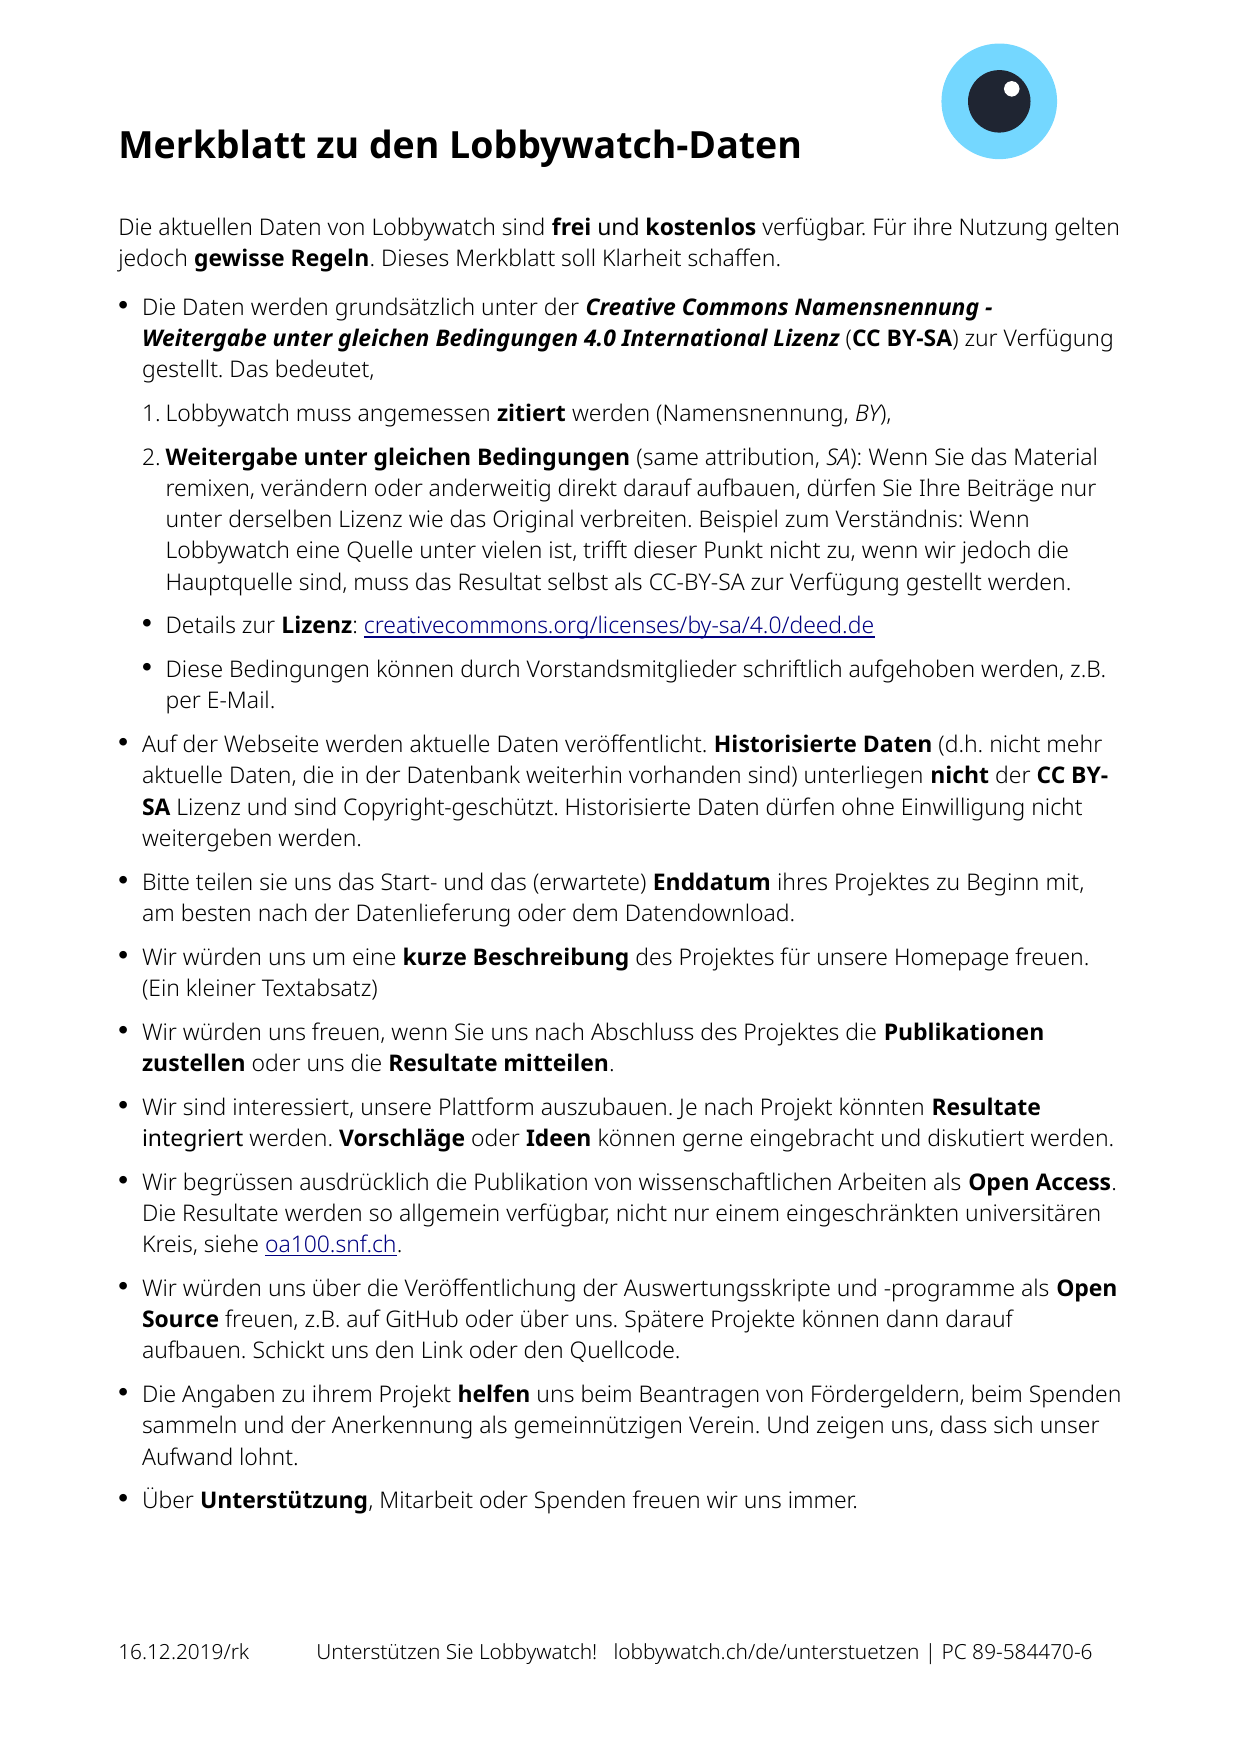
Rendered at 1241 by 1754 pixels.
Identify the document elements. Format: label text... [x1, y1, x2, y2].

list Wir würden uns freuen, wenn Sie uns nach Abschluss des Projektes die Publikationen zustellen oder uns die Resultate mitteilen. [118, 1016, 1122, 1078]
list Details zur Lizenz: creativecommons.org/licenses/by-sa/4.0/deed.de [142, 609, 1122, 641]
list Auf der Webseite werden aktuelle Daten veröffentlicht. Historisierte Daten (d.h. nicht mehr aktuelle Daten, die in der Datenbank weiterhin vorhanden sind) unterliegen nicht der CC BY-SA Lizenz und sind Copyright-geschützt. Historisierte Daten dürfen ohne Einwilligung nicht weitergeben werden. [118, 728, 1122, 853]
list Weitergabe unter gleichen Bedingungen (same attribution, SA): Wenn Sie das Material remixen, verändern oder anderweitig direkt darauf aufbauen, dürfen Sie Ihre Beiträge nur unter derselben Lizenz wie das Original verbreiten. Beispiel zum Verständnis: Wenn Lobbywatch eine Quelle unter vielen ist, trifft dieser Punkt nicht zu, wenn wir jedoch die Hauptquelle sind, muss das Resultat selbst als CC-BY-SA zur Verfügung gestellt werden. [142, 441, 1122, 597]
list Lobbywatch muss angemessen zitiert werden (Namensnennung, BY), [142, 397, 1122, 428]
title Merkblatt zu den Lobbywatch-Daten [118, 118, 1122, 169]
list Die Angaben zu ihrem Projekt helfen uns beim Beantragen von Fördergeldern, beim Spenden sammeln und der Anerkennung als gemeinnützigen Verein. Und zeigen uns, dass sich unser Aufwand lohnt. [118, 1378, 1122, 1472]
text Die aktuellen Daten von Lobbywatch sind frei und kostenlos verfügbar. Für ihre Nutzung gelten jedoch gewisse Regeln. Dieses Merkblatt soll Klarheit schaffen. [118, 211, 1122, 273]
list Wir sind interessiert, unsere Plattform auszubauen. Je nach Projekt könnten Resultate integriert werden. Vorschläge oder Ideen können gerne eingebracht und diskutiert werden. [118, 1091, 1122, 1153]
list Die Daten werden grundsätzlich unter der Creative Commons Namensnennung - Weitergabe unter gleichen Bedingungen 4.0 International Lizenz (CC BY-SA) zur Verfügung gestellt. Das bedeutet, [118, 291, 1122, 384]
list Über Unterstützung, Mitarbeit oder Spenden freuen wir uns immer. [118, 1484, 1122, 1516]
list Wir würden uns über die Veröffentlichung der Auswertungsskripte und -programme als Open Source freuen, z.B. auf GitHub oder über uns. Spätere Projekte können dann darauf aufbauen. Schickt uns den Link oder den Quellcode. [118, 1272, 1122, 1366]
list Bitte teilen sie uns das Start- und das (erwartete) Enddatum ihres Projektes zu Beginn mit, am besten nach der Datenlieferung oder dem Datendownload. [118, 866, 1122, 928]
list Diese Bedingungen können durch Vorstandsmitglieder schriftlich aufgehoben werden, z.B. per E-Mail. [142, 653, 1122, 716]
list Wir begrüssen ausdrücklich die Publikation von wissenschaftlichen Arbeiten als Open Access. Die Resultate werden so allgemein verfügbar, nicht nur einem eingeschränkten universitären Kreis, siehe oa100.snf.ch. [118, 1166, 1122, 1259]
list Wir würden uns um eine kurze Beschreibung des Projektes für unsere Homepage freuen. (Ein kleiner Textabsatz) [118, 941, 1122, 1003]
